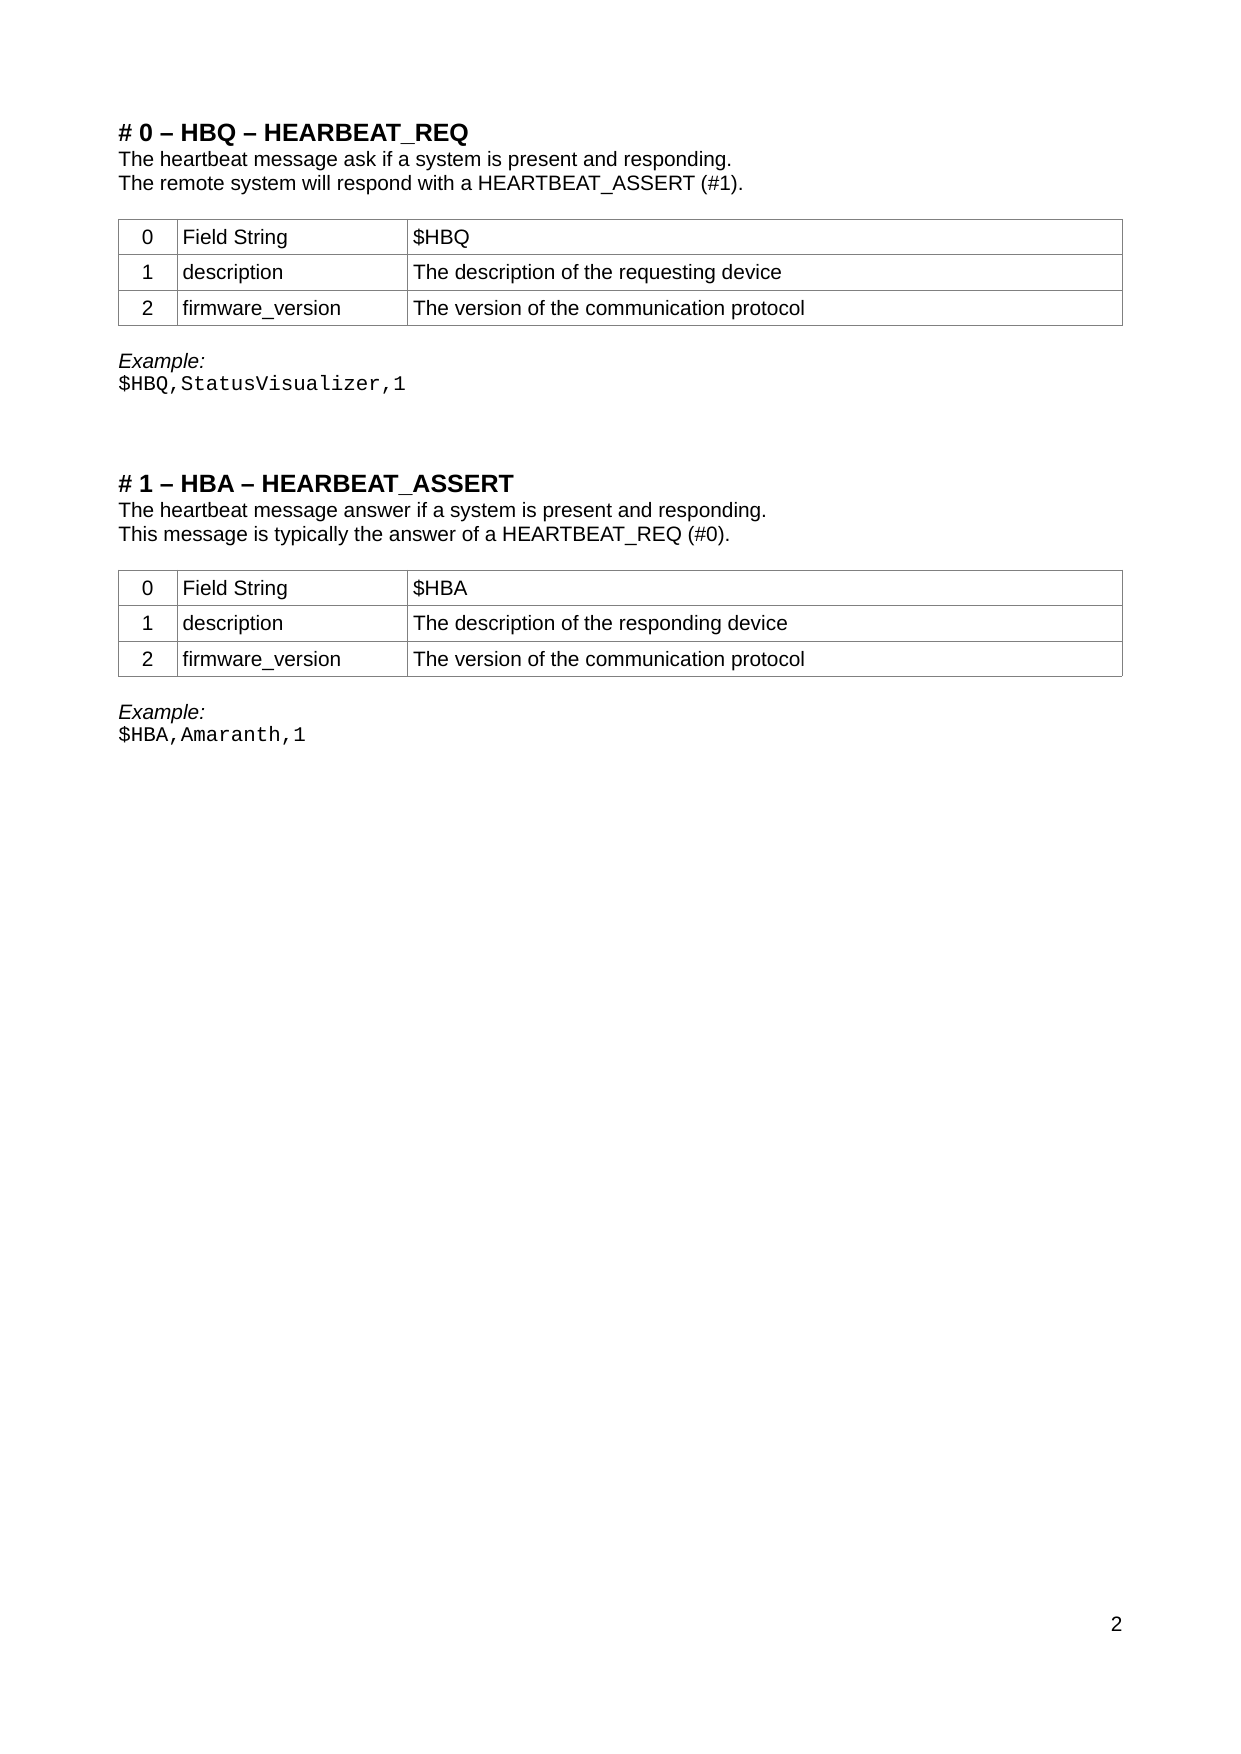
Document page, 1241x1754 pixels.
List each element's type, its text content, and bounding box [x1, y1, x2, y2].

table_cell The version of the communication protocol [408, 291, 1122, 325]
text The heartbeat message answer if a system is present and responding. [118, 498, 1122, 522]
table_cell 1 [119, 606, 177, 641]
text # 1 – HBA – HEARBEAT_ASSERT [118, 469, 1122, 498]
text $HBA,Amaranth,1 [118, 724, 1122, 748]
text # 0 – HBQ – HEARBEAT_REQ [118, 118, 1122, 147]
table_cell The description of the requesting device [408, 255, 1122, 290]
text This message is typically the answer of a HEARTBEAT_REQ (#0). [118, 522, 1122, 546]
table_header Field String [178, 571, 407, 605]
table_header 0 [119, 220, 177, 254]
table_cell 1 [119, 255, 177, 290]
text The heartbeat message ask if a system is present and responding. [118, 147, 1122, 171]
text Example: [118, 349, 1122, 373]
table_cell description [178, 606, 407, 641]
table_cell firmware_version [178, 642, 407, 676]
text The remote system will respond with a HEARTBEAT_ASSERT (#1). [118, 171, 1122, 195]
table_header $HBA [408, 571, 1122, 605]
table_cell description [178, 255, 407, 290]
text $HBQ,StatusVisualizer,1 [118, 373, 1122, 397]
table_header $HBQ [408, 220, 1122, 254]
text Example: [118, 700, 1122, 724]
table_header 0 [119, 571, 177, 605]
table_cell The description of the responding device [408, 606, 1122, 641]
table_header Field String [178, 220, 407, 254]
table_cell The version of the communication protocol [408, 642, 1122, 676]
table_cell 2 [119, 291, 177, 325]
table_cell firmware_version [178, 291, 407, 325]
table_cell 2 [119, 642, 177, 676]
